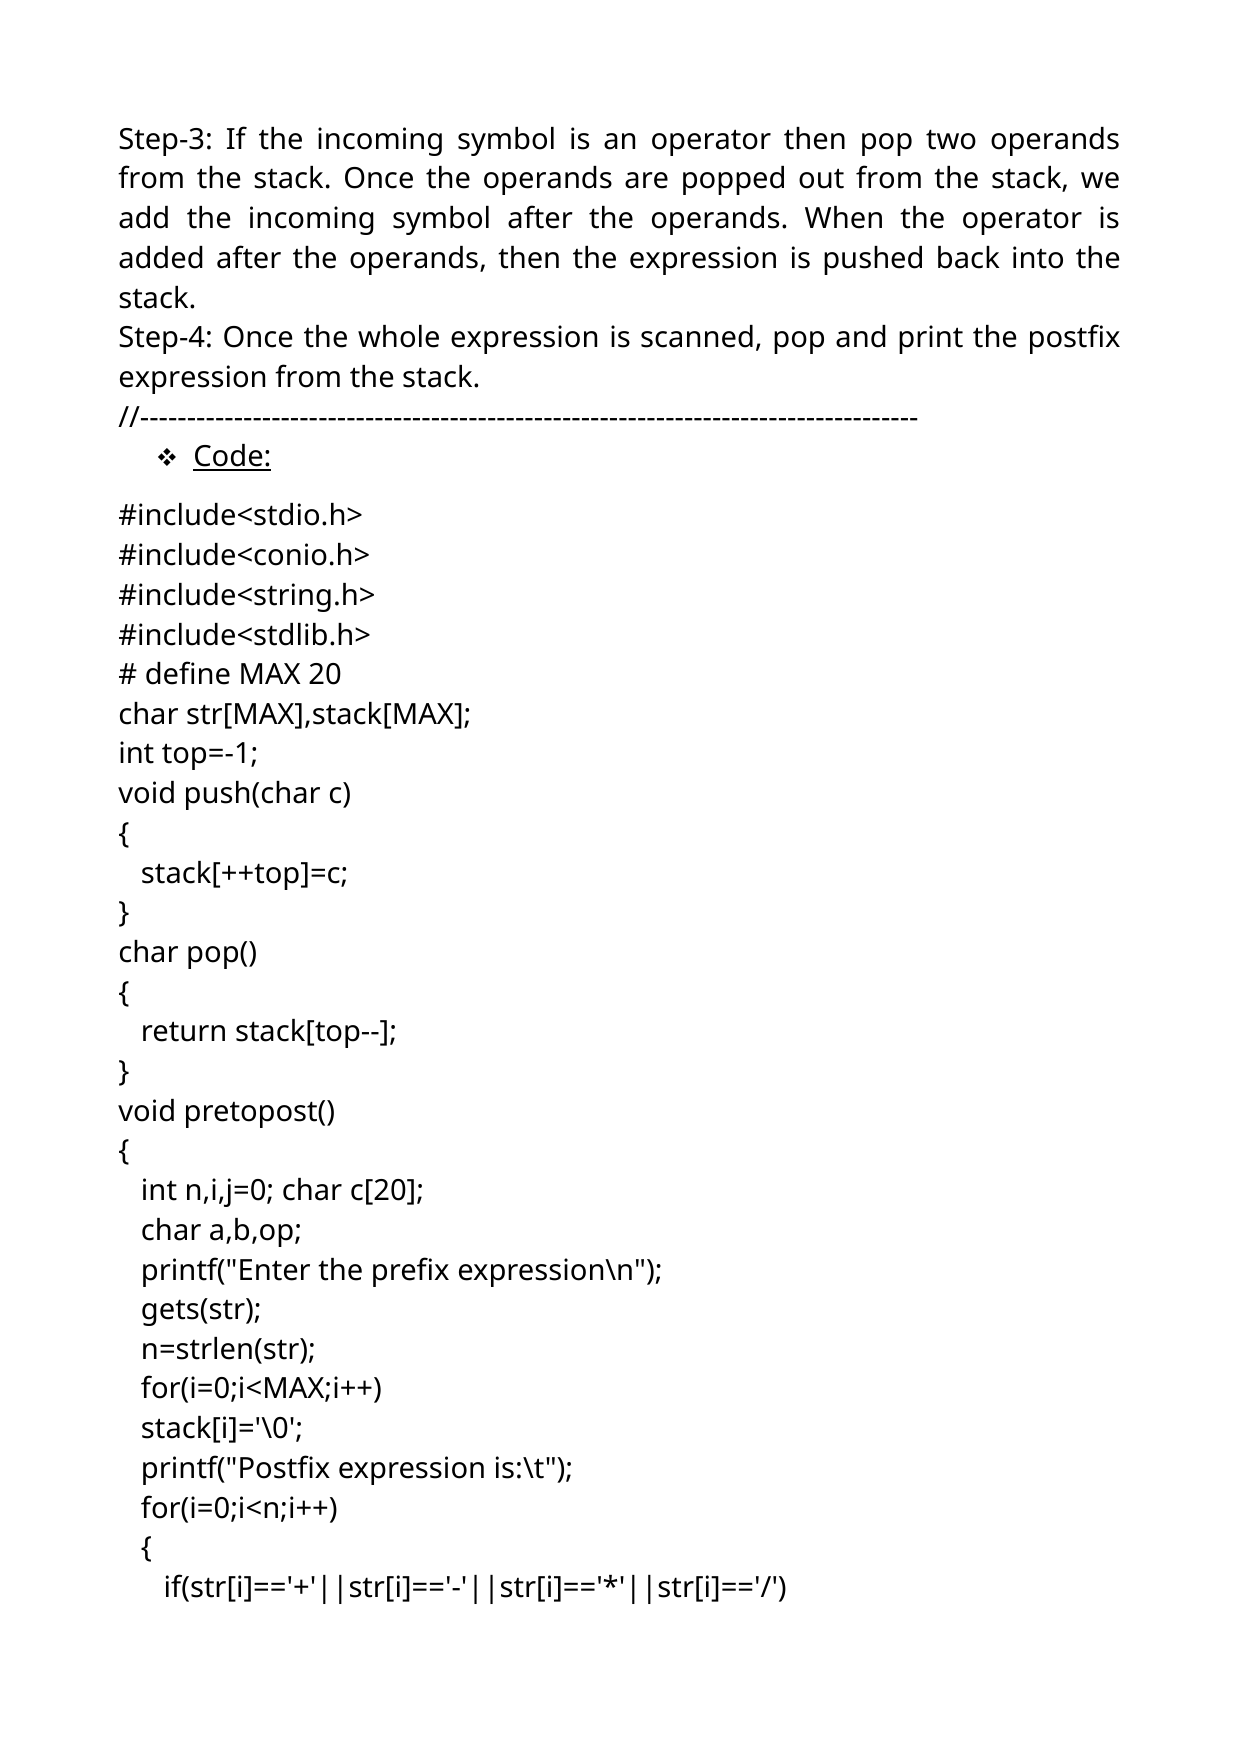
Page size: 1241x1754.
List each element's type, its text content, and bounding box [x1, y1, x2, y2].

text for(i=0;i<MAX;i++) [118, 1368, 1122, 1407]
text void pretopost() [118, 1090, 1122, 1130]
text # define MAX 20 [118, 653, 1122, 693]
list Code: [156, 436, 1122, 475]
text char a,b,op; [118, 1209, 1122, 1249]
text stack[i]='\0'; [118, 1407, 1122, 1447]
text n=strlen(str); [118, 1328, 1122, 1368]
text Step-3: If the incoming symbol is an operator then pop two operands from the stack. Once the operands are popped out from the stack, we add the incoming symbol after the operands. When the operator is added after the operands, then the expression is pushed back into the stack. [118, 118, 1122, 317]
text stack[++top]=c; [118, 852, 1122, 892]
text #include<stdio.h> [118, 495, 1122, 534]
text printf("Postfix expression is:\t"); [118, 1447, 1122, 1487]
text //----------------------------------------------------------------------------------- [118, 396, 1122, 436]
text return stack[top--]; [118, 1011, 1122, 1050]
text char pop() [118, 931, 1122, 971]
text { [118, 812, 1122, 852]
text printf("Enter the prefix expression\n"); [118, 1249, 1122, 1288]
text char str[MAX],stack[MAX]; [118, 693, 1122, 733]
text if(str[i]=='+'||str[i]=='-'||str[i]=='*'||str[i]=='/') [118, 1566, 1122, 1606]
text } [118, 892, 1122, 931]
text int top=-1; [118, 733, 1122, 772]
text { [118, 1527, 1122, 1566]
text int n,i,j=0; char c[20]; [118, 1169, 1122, 1209]
text gets(str); [118, 1288, 1122, 1328]
text #include<string.h> [118, 574, 1122, 614]
text #include<conio.h> [118, 534, 1122, 574]
text { [118, 1130, 1122, 1169]
text #include<stdlib.h> [118, 614, 1122, 653]
text Step-4: Once the whole expression is scanned, pop and print the postfix expression from the stack. [118, 317, 1122, 396]
text void push(char c) [118, 772, 1122, 812]
text } [118, 1050, 1122, 1090]
text { [118, 971, 1122, 1011]
text for(i=0;i<n;i++) [118, 1487, 1122, 1527]
